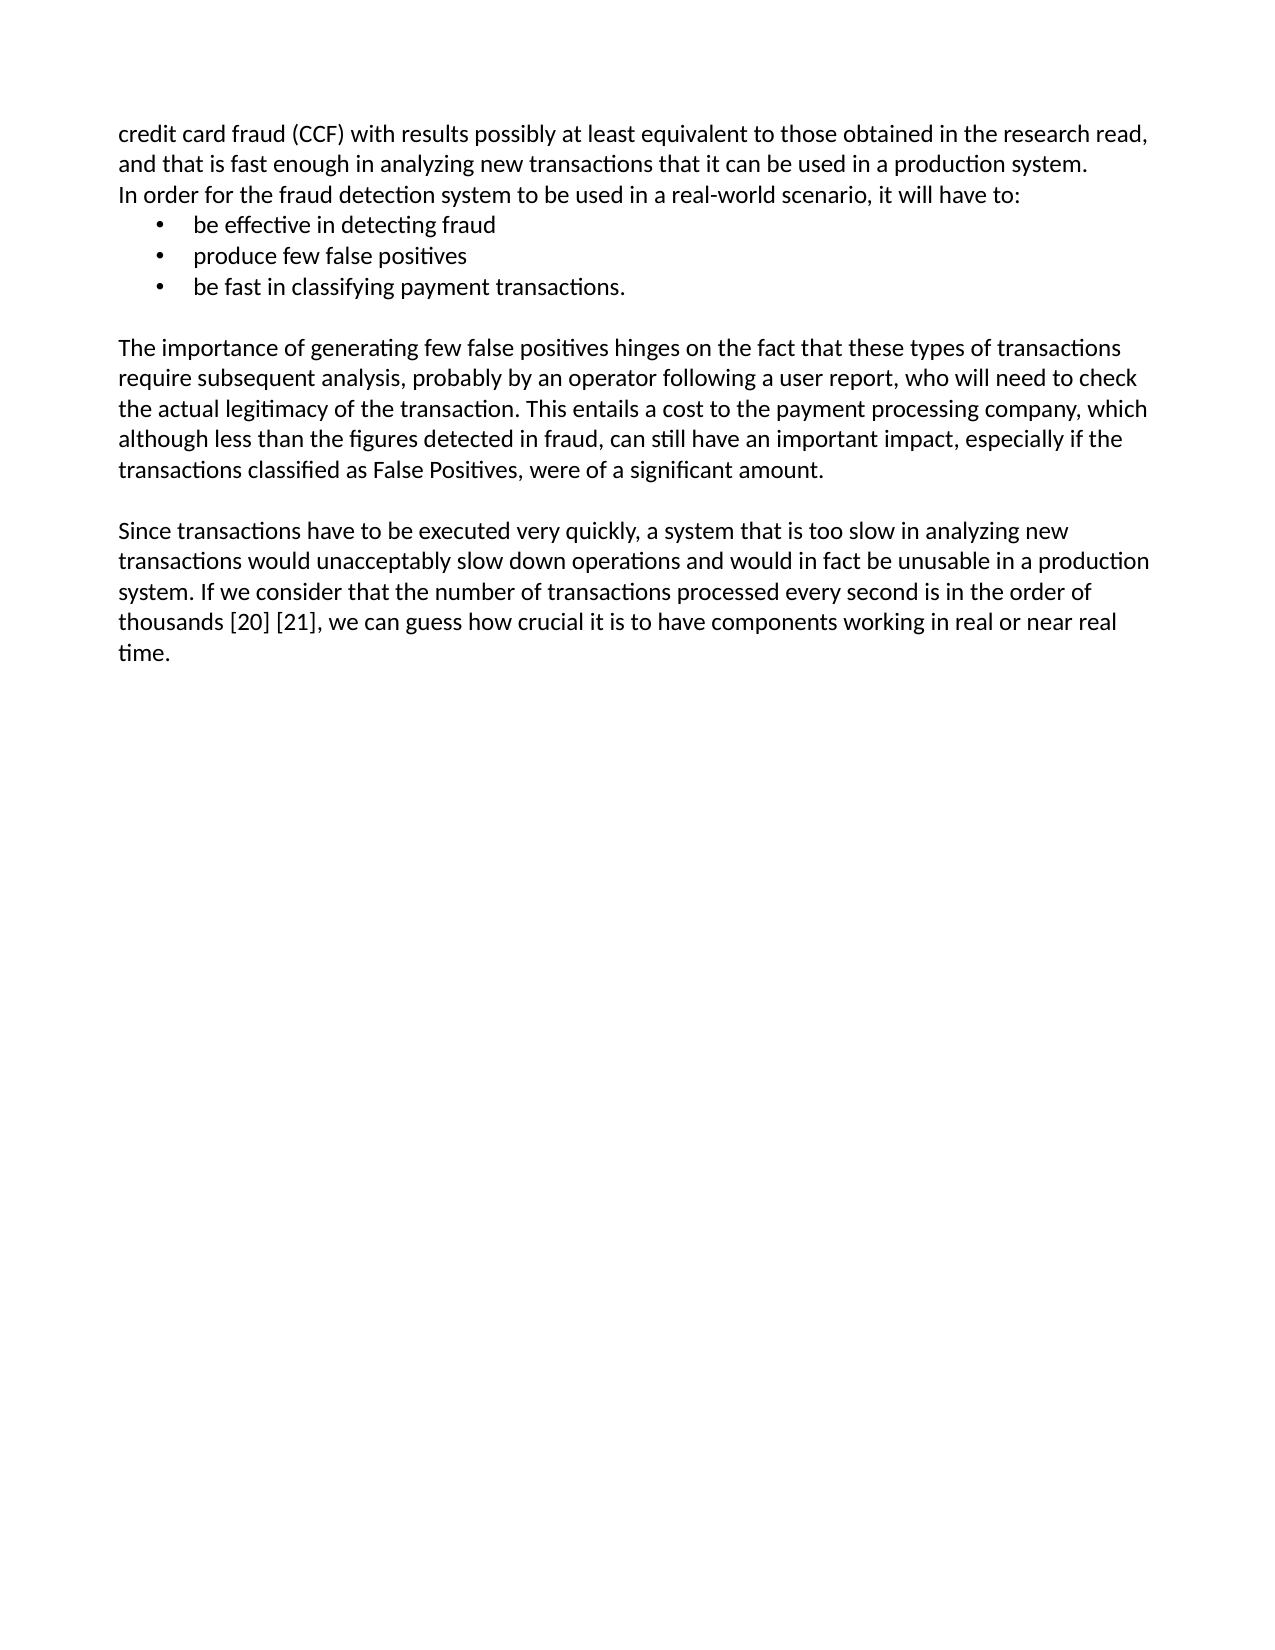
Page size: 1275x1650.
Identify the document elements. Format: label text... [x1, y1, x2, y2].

text credit card fraud (CCF) with results possibly at least equivalent to those obtained in the research read, and that is fast enough in analyzing new transactions that it can be used in a production system. [118, 118, 1157, 179]
list be effective in detecting fraud [156, 210, 1157, 240]
list be fast in classifying payment transactions. [156, 271, 1157, 301]
text The importance of generating few false positives hinges on the fact that these types of transactions require subsequent analysis, probably by an operator following a user report, who will need to check the actual legitimacy of the transaction. This entails a cost to the payment processing company, which although less than the figures detected in fraud, can still have an important impact, especially if the transactions classified as False Positives, were of a significant amount. [118, 332, 1157, 484]
text Since transactions have to be executed very quickly, a system that is too slow in analyzing new transactions would unacceptably slow down operations and would in fact be unusable in a production system. If we consider that the number of transactions processed every second is in the order of thousands [20] [21], we can guess how crucial it is to have components working in real or near real time. [118, 515, 1157, 667]
text In order for the fraud detection system to be used in a real-world scenario, it will have to: [118, 179, 1157, 210]
list produce few false positives [156, 240, 1157, 271]
